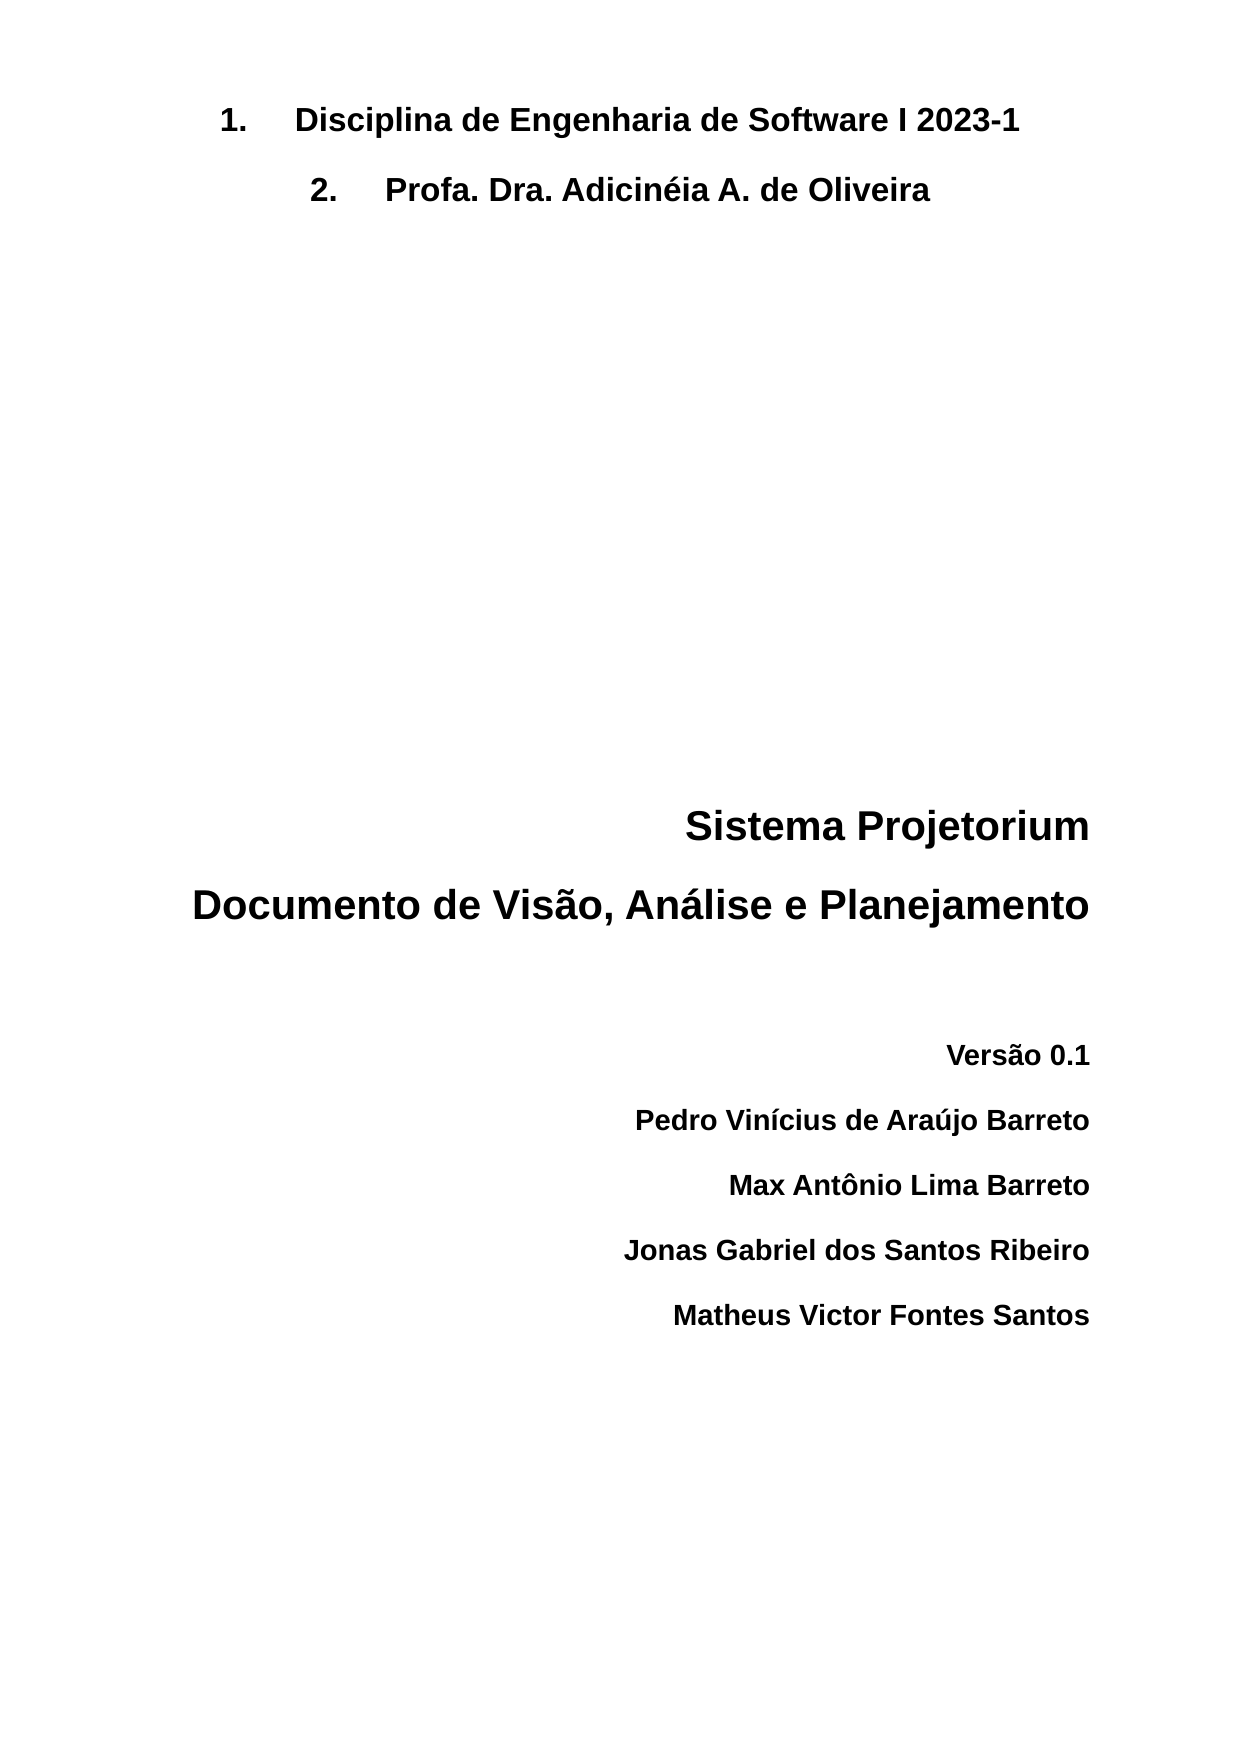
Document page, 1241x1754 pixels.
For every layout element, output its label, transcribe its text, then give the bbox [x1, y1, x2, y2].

subtitle Max Antônio Lima Barreto [150, 1168, 1090, 1202]
subtitle Sistema Projetorium [150, 801, 1090, 849]
subtitle Matheus Victor Fontes Santos [150, 1298, 1090, 1331]
subtitle Pedro Vinícius de Araújo Barreto [150, 1103, 1090, 1137]
subtitle Documento de Visão, Análise e Planejamento [150, 880, 1090, 928]
subtitle Versão 0.1 [150, 1038, 1090, 1072]
subtitle Jonas Gabriel dos Santos Ribeiro [150, 1233, 1090, 1266]
